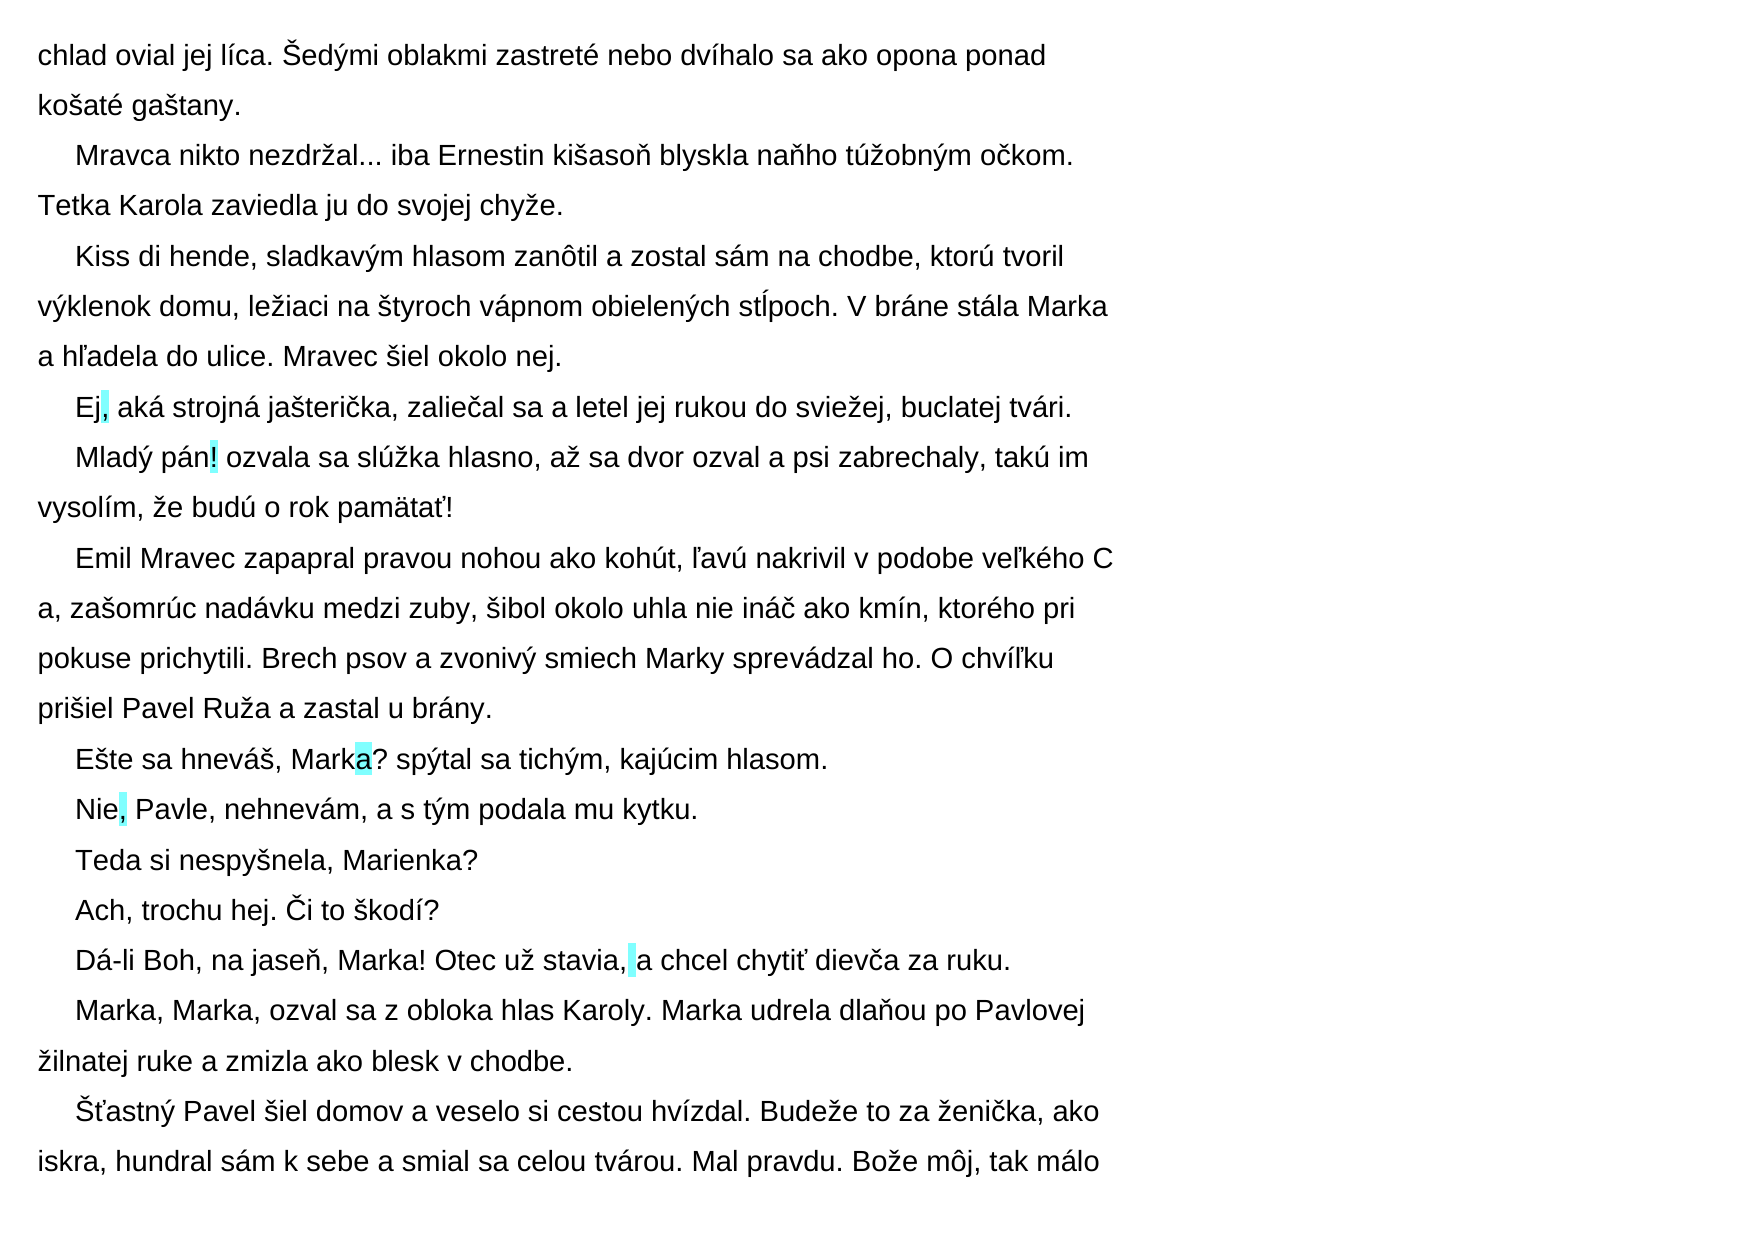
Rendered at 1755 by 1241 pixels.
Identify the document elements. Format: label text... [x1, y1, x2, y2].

text Nie, Pavle, nehnevám, a s tým podala mu kytku. [37, 792, 1130, 826]
text Šťastný Pavel šiel domov a veselo si cestou hvízdal. Budeže to za ženička, ako iskra, hundral sám k sebe a smial sa celou tvárou. Mal pravdu. Bože môj, tak málo [37, 1094, 1130, 1178]
text Ach, trochu hej. Či to škodí? [37, 893, 1130, 926]
text Teda si nespyšnela, Marienka? [37, 842, 1130, 876]
text Ešte sa hneváš, Marka? spýtal sa tichým, kajúcim hlasom. [37, 742, 1130, 775]
text Dá-li Boh, na jaseň, Marka! Otec už stavia, a chcel chytiť dievča za ruku. [37, 943, 1130, 977]
text Mladý pán! ozvala sa slúžka hlasno, až sa dvor ozval a psi zabrechaly, takú im vyso­lím, že budú o rok pamätať! [37, 440, 1130, 524]
text Mravca nikto nezdržal... iba Ernestin kišasoň blyskla naňho túžobným očkom. Tetka Karola zaviedla ju do svojej chyže. [37, 138, 1130, 222]
text Ej, aká strojná jašterička, zaliečal sa a letel jej rukou do sviežej, buclatej tvári. [37, 390, 1130, 423]
text Emil Mravec zapapral pravou nohou ako kohút, ľavú nakrivil v podobe veľkého C a, za­šomrúc nadávku medzi zuby, šibol okolo uhla nie ináč ako kmín, ktorého pri pokuse prichy­tili. Brech psov a zvonivý smiech Marky spre­vádzal ho. O chvíľku prišiel Pavel Ruža a za­stal u brány. [37, 541, 1130, 725]
text Kiss di hende, sladkavým hlasom zanôtil a zostal sám na chodbe, ktorú tvoril výklenok domu, ležiaci na štyroch vápnom obielených stĺpoch. V bráne stála Marka a hľadela do ulice. Mravec šiel okolo nej. [37, 239, 1130, 373]
text chlad ovial jej líca. Šedými oblakmi zastreté nebo dvíhalo sa ako opona ponad košaté gaštany. [37, 37, 1130, 121]
text Marka, Marka, ozval sa z obloka hlas Karoly. Marka udrela dlaňou po Pavlovej žilna­tej ruke a zmizla ako blesk v chodbe. [37, 993, 1130, 1077]
